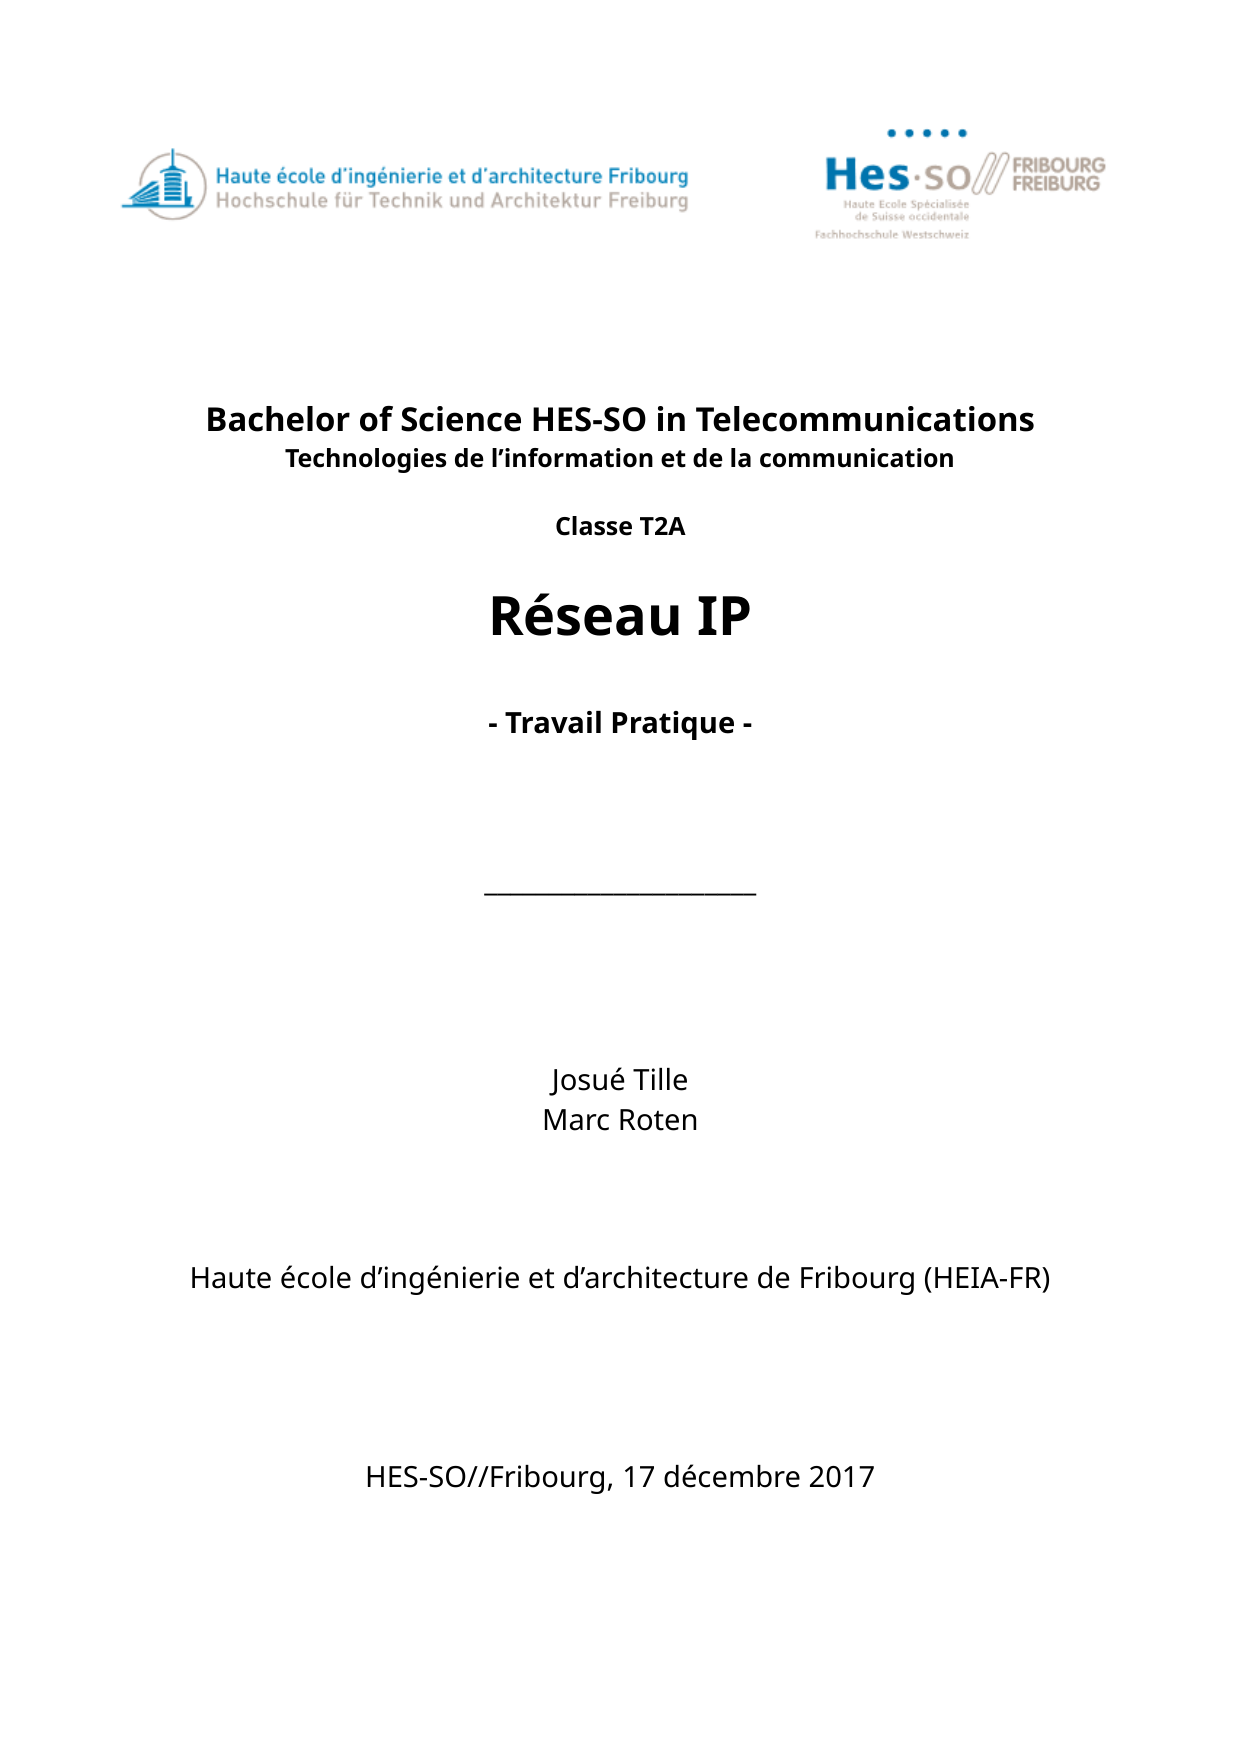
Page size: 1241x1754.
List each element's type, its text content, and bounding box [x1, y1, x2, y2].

text HES-SO//Fribourg, 17. décembre 2017 [118, 1456, 1122, 1496]
text Josué Tille [118, 1059, 1122, 1099]
picture [118, 118, 1123, 249]
text Bachelor of Science HES-SO in Telecommunications [118, 396, 1122, 441]
text Haute école d’ingénierie et d’architecture de Fribourg (HEIA-FR) [118, 1258, 1122, 1297]
text Marc Roten [118, 1099, 1122, 1138]
text Technologies de l’information et de la communication [118, 441, 1122, 475]
text - Travail Pratique - [118, 702, 1122, 742]
text Réseau IP [118, 577, 1122, 651]
text Classe T2A [118, 509, 1122, 543]
text _____________________ [118, 861, 1122, 900]
